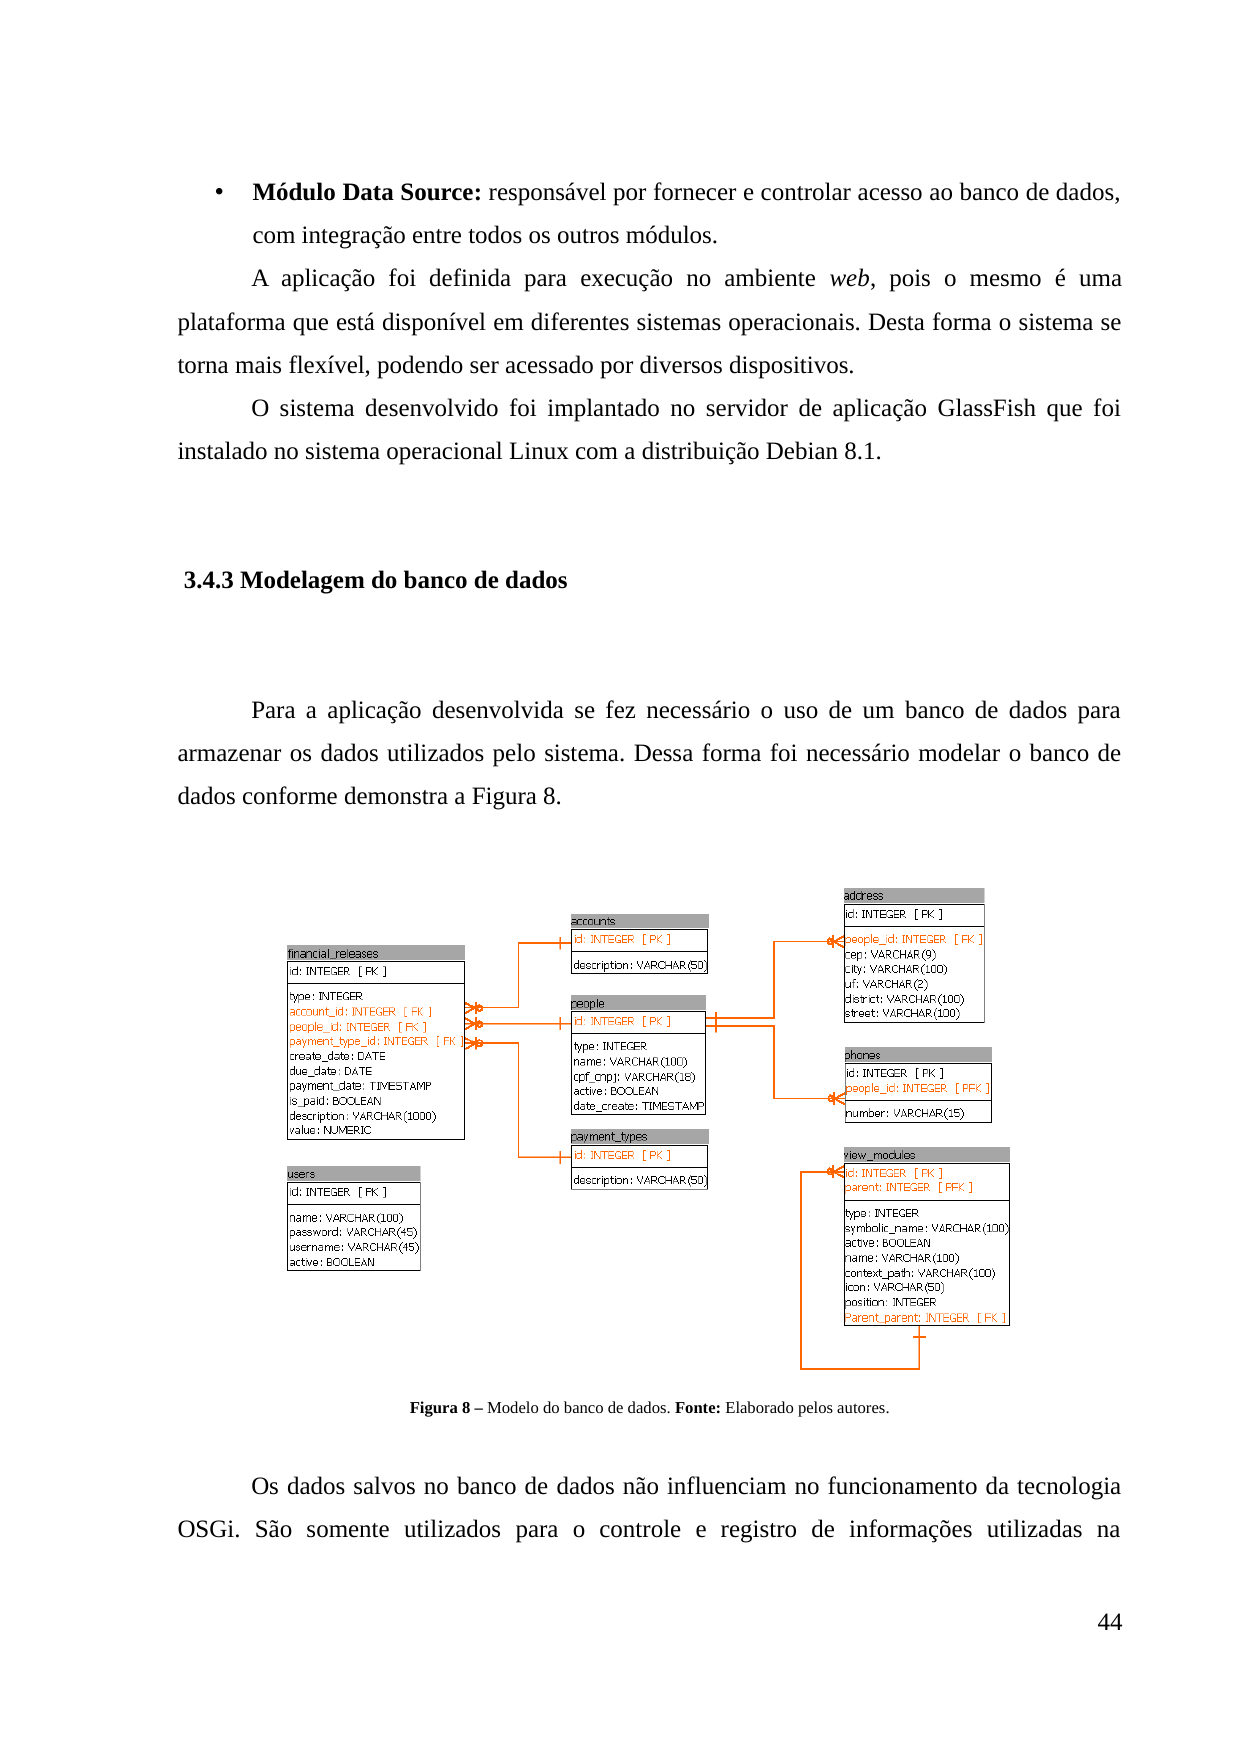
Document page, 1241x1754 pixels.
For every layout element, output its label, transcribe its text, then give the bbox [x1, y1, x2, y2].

text Figura 8 – Modelo do banco de dados. Fonte: Elaborado pelos autores. [246, 1398, 1053, 1417]
list Módulo Data Source: responsável por fornecer e controlar acesso ao banco de dados, com integração entre todos os outros módulos. [215, 177, 1122, 249]
picture [274, 867, 1025, 1380]
text O sistema desenvolvido foi implantado no servidor de aplicação GlassFish que foi instalado no sistema operacional Linux com a distribuição Debian 8.1. [177, 393, 1122, 465]
text Os dados salvos no banco de dados não influenciam no funcionamento da tecnologia OSGi. São somente utilizados para o controle e registro de informações utilizadas na [177, 1471, 1122, 1543]
text A aplicação foi definida para execução no ambiente web, pois o mesmo é uma plataforma que está disponível em diferentes sistemas operacionais. Desta forma o sistema se torna mais flexível, podendo ser acessado por diversos dispositivos. [177, 263, 1122, 378]
subtitle Modelagem do banco de dados [177, 565, 1122, 594]
text Para a aplicação desenvolvida se fez necessário o uso de um banco de dados para armazenar os dados utilizados pelo sistema. Dessa forma foi necessário modelar o banco de dados conforme demonstra a Figura 8. [177, 695, 1122, 810]
